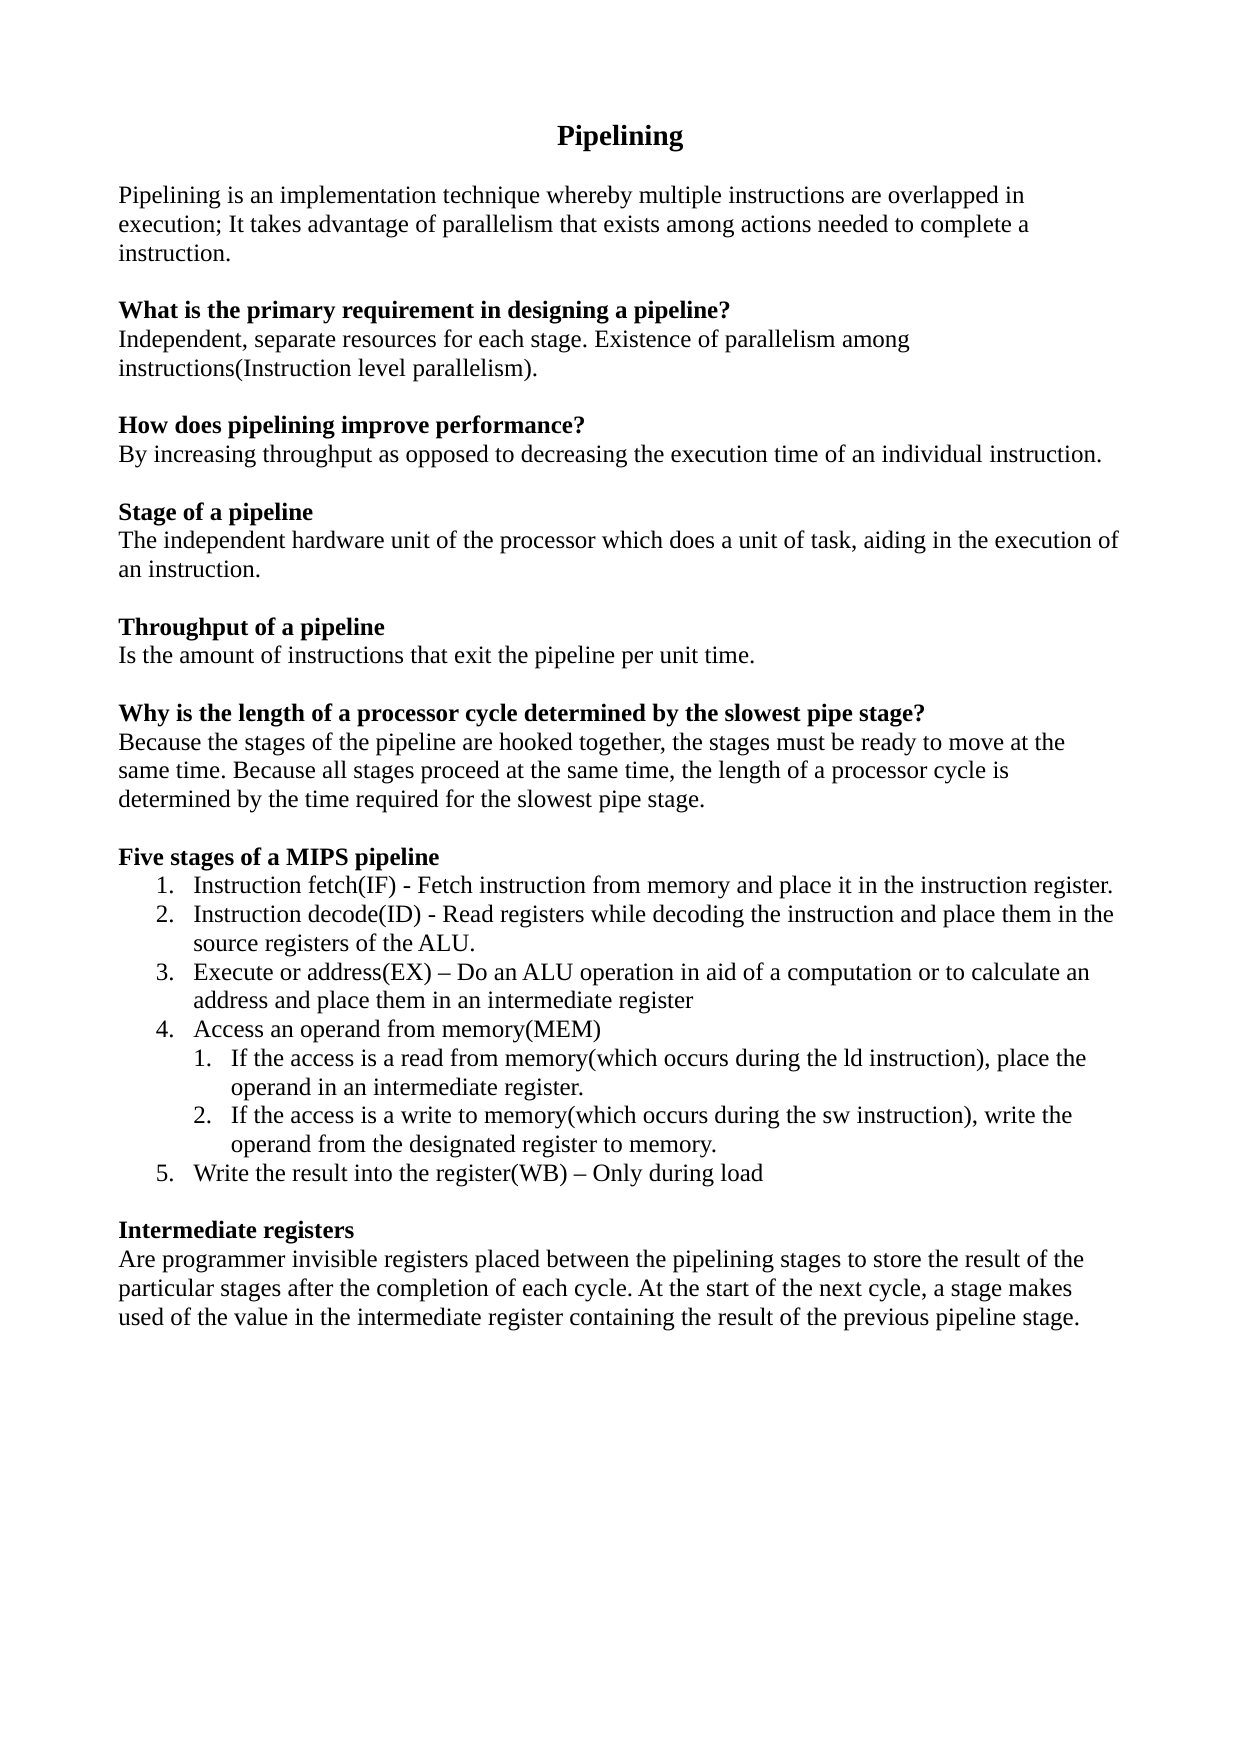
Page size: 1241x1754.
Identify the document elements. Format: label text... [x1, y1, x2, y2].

text The independent hardware unit of the processor which does a unit of task, aiding in the execution of an instruction. [118, 525, 1122, 583]
text Independent, separate resources for each stage. Existence of parallelism among instructions(Instruction level parallelism). [118, 324, 1122, 382]
list Instruction decode(ID) - Read registers while decoding the instruction and place them in the source registers of the ALU. [156, 899, 1122, 957]
list Execute or address(EX) – Do an ALU operation in aid of a computation or to calculate an address and place them in an intermediate register [156, 957, 1122, 1014]
text By increasing throughput as opposed to decreasing the execution time of an individual instruction. [118, 439, 1122, 468]
text Intermediate registers [118, 1215, 1122, 1244]
list If the access is a read from memory(which occurs during the ld instruction), place the operand in an intermediate register. [193, 1043, 1122, 1100]
text Pipelining is an implementation technique whereby multiple instructions are overlapped in execution; It takes advantage of parallelism that exists among actions needed to complete a instruction. [118, 180, 1122, 267]
list Write the result into the register(WB) – Only during load [156, 1158, 1122, 1187]
text Throughput of a pipeline [118, 612, 1122, 640]
text How does pipelining improve performance? [118, 410, 1122, 439]
text Is the amount of instructions that exit the pipeline per unit time. [118, 640, 1122, 669]
text Why is the length of a processor cycle determined by the slowest pipe stage? [118, 698, 1122, 727]
text Because the stages of the pipeline are hooked together, the stages must be ready to move at the same time. Because all stages proceed at the same time, the length of a processor cycle is determined by the time required for the slowest pipe stage. [118, 727, 1122, 813]
text Stage of a pipeline [118, 497, 1122, 525]
text Are programmer invisible registers placed between the pipelining stages to store the result of the particular stages after the completion of each cycle. At the start of the next cycle, a stage makes used of the value in the intermediate register containing the result of the previous pipeline stage. [118, 1244, 1122, 1330]
text Pipelining [118, 118, 1122, 152]
text Five stages of a MIPS pipeline [118, 842, 1122, 870]
list If the access is a write to memory(which occurs during the sw instruction), write the operand from the designated register to memory. [193, 1100, 1122, 1158]
list Instruction fetch(IF) - Fetch instruction from memory and place it in the instruction register. [156, 870, 1122, 899]
list Access an operand from memory(MEM) [156, 1014, 1122, 1043]
text What is the primary requirement in designing a pipeline? [118, 295, 1122, 324]
